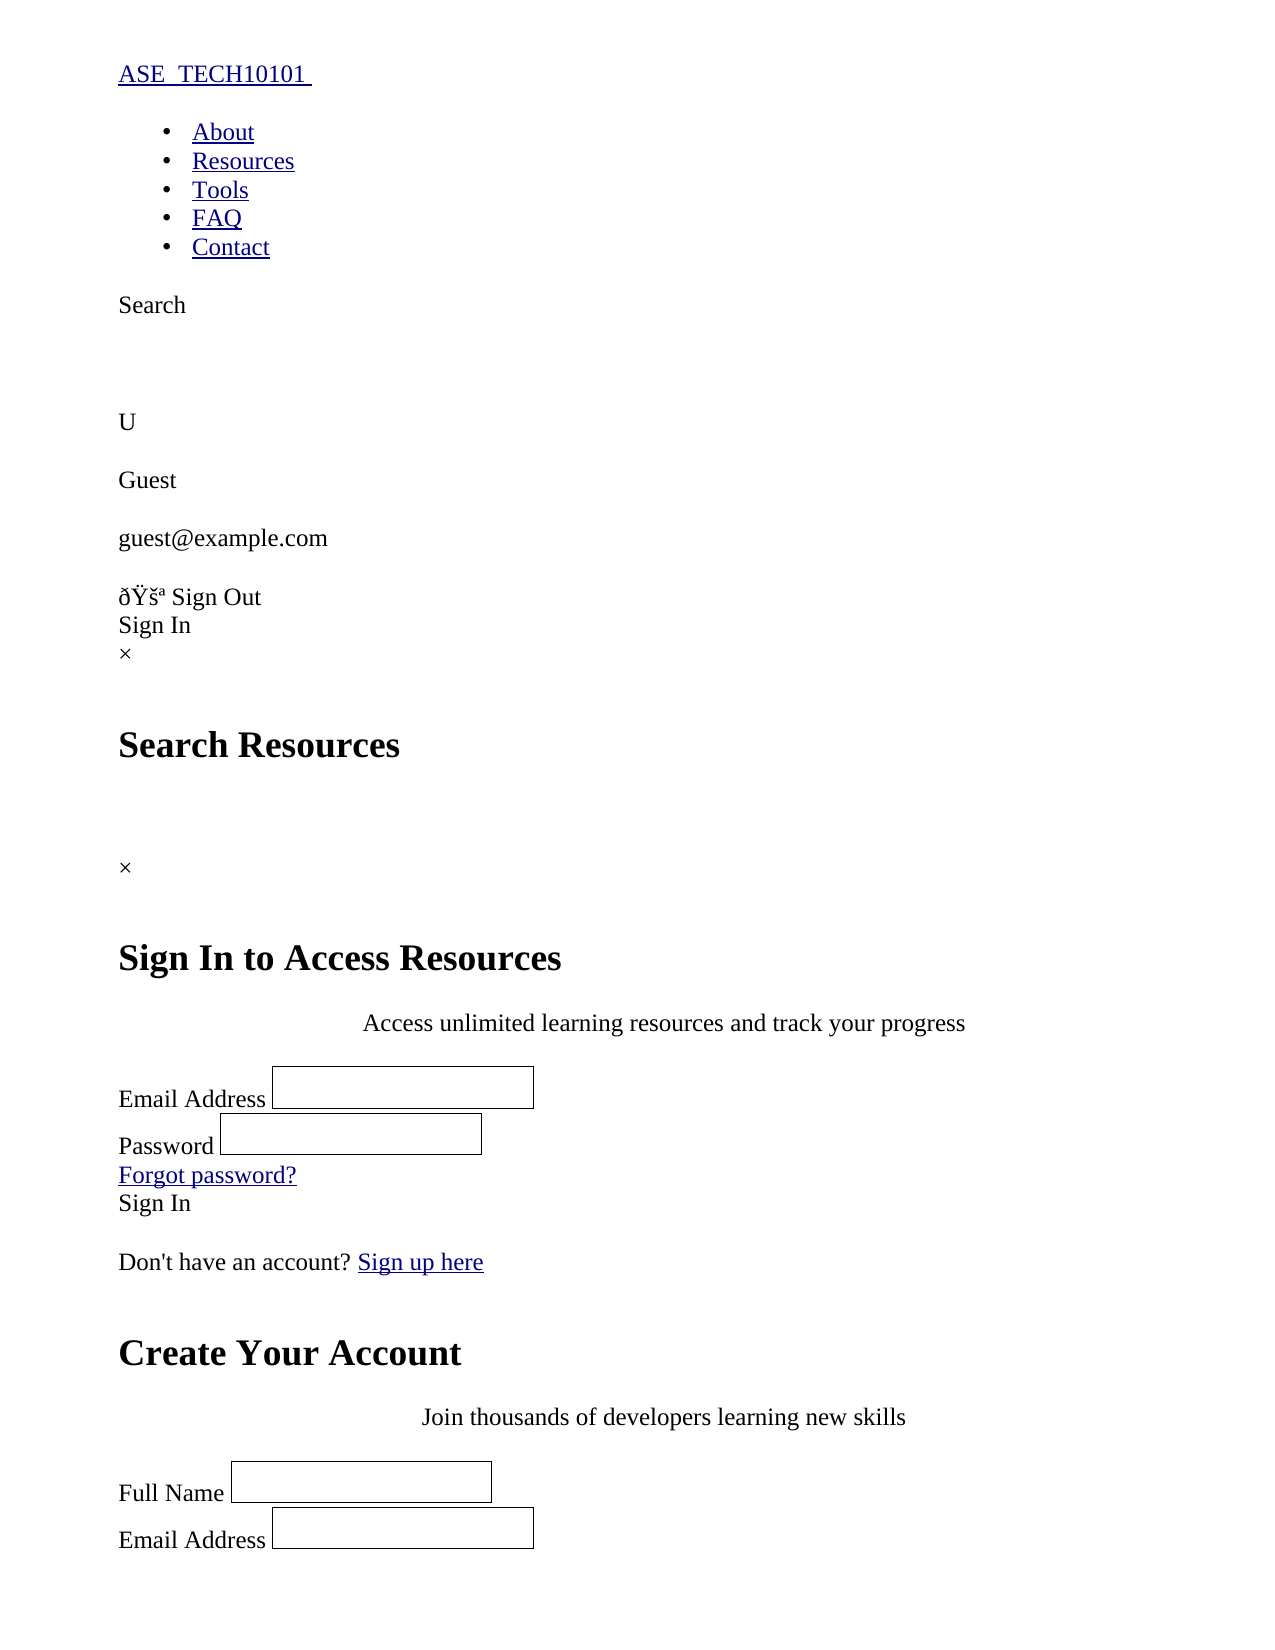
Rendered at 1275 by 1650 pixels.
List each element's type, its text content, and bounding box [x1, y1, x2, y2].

text Password [118, 1113, 1216, 1160]
text × [118, 639, 1216, 668]
text Email Address [118, 1067, 1216, 1113]
text U [118, 407, 1216, 436]
text × [118, 853, 1216, 882]
text Email Address [118, 1507, 1216, 1554]
list Tools [162, 175, 1216, 203]
list FAQ [162, 203, 1216, 232]
text Full Name [118, 1461, 1216, 1507]
subtitle Create Your Account [118, 1330, 1216, 1373]
text guest@example.com [118, 523, 1216, 552]
text Forgot password? [118, 1160, 1216, 1188]
text Search [118, 291, 1216, 319]
text Sign In [118, 610, 1216, 639]
text Access unlimited learning resources and track your progress [118, 1008, 1216, 1037]
text Join thousands of developers learning new skills [118, 1402, 1216, 1431]
text Don't have an account? Sign up here [118, 1247, 1216, 1275]
list Resources [162, 146, 1216, 175]
text ðŸšª Sign Out [118, 582, 1216, 610]
text ASE_TECH10101 [118, 59, 1216, 88]
text Guest [118, 465, 1216, 494]
text Sign In [118, 1188, 1216, 1217]
subtitle Search Resources [118, 722, 1216, 766]
subtitle Sign In to Access Resources [118, 936, 1216, 979]
list Contact [162, 232, 1216, 261]
list About [162, 117, 1216, 146]
